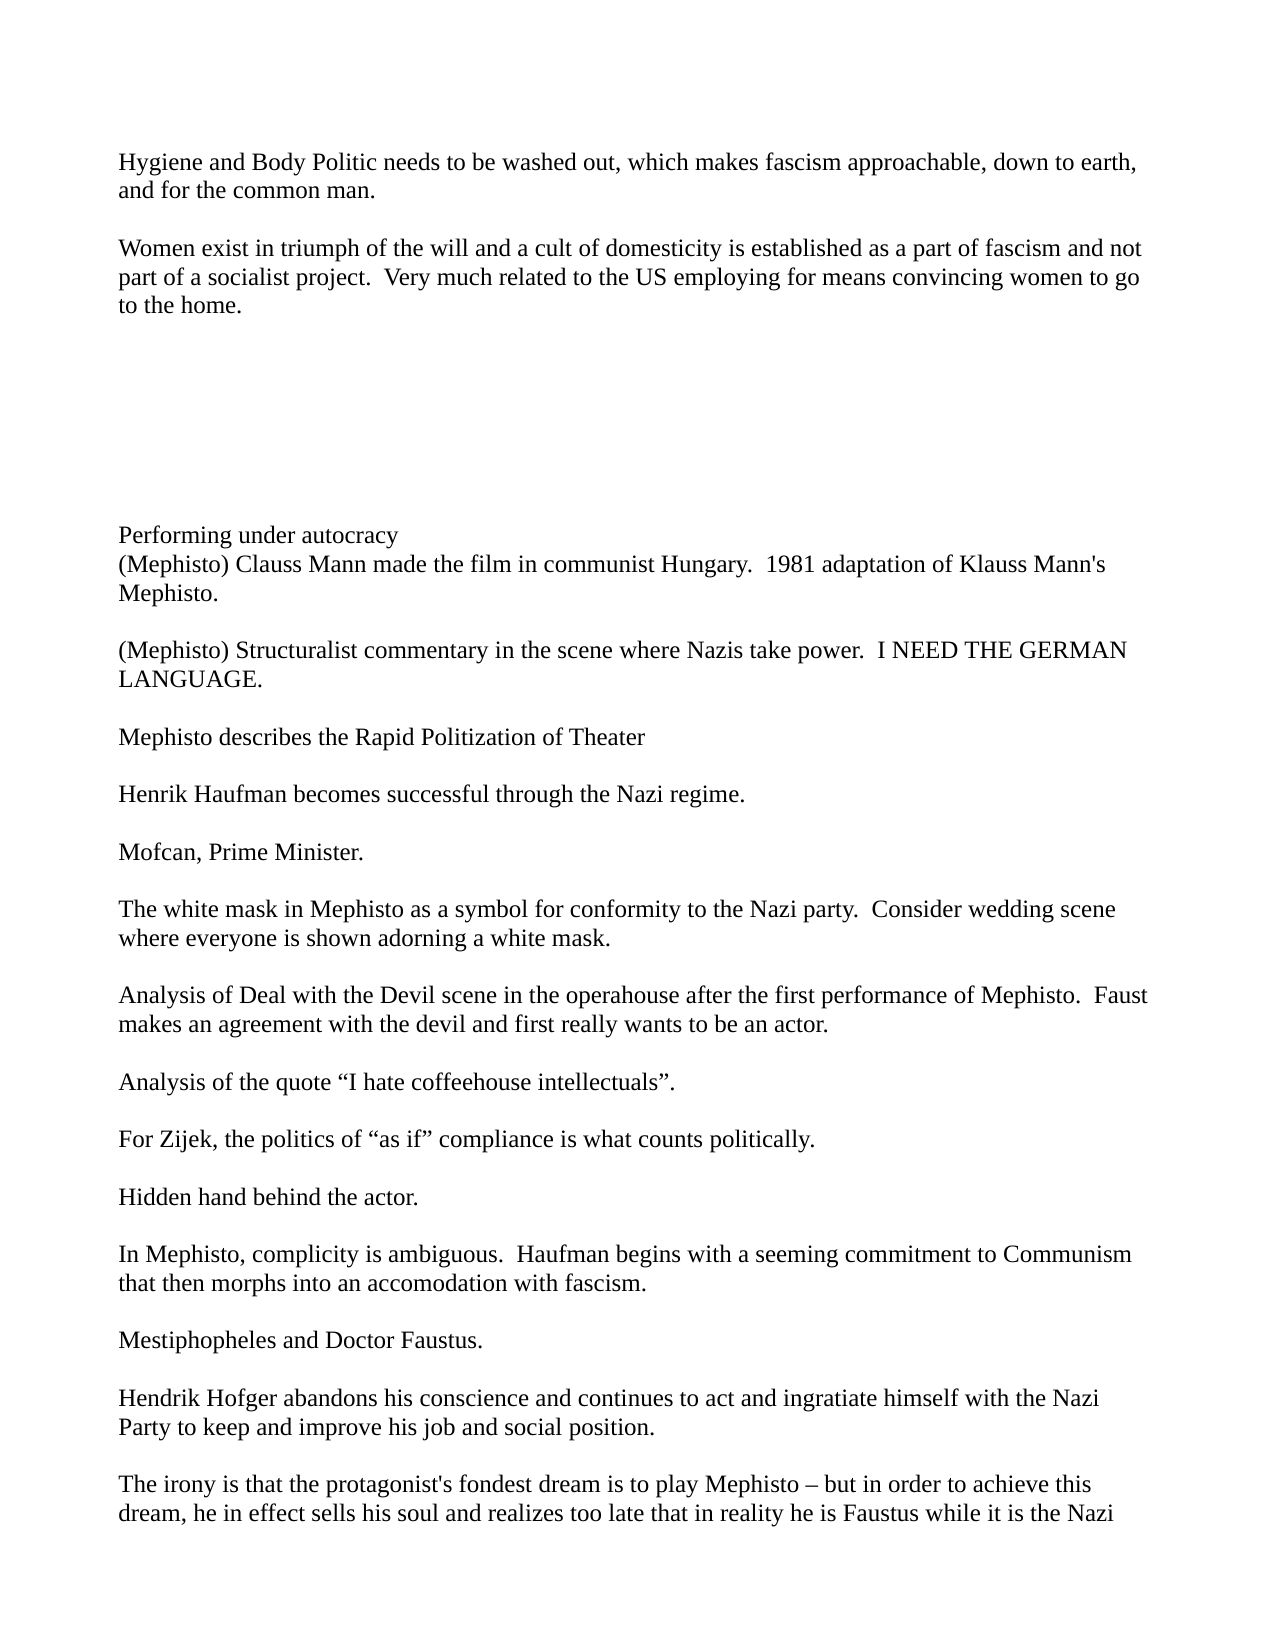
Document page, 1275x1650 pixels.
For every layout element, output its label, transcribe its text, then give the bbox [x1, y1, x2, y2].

text Hygiene and Body Politic needs to be washed out, which makes fascism approachable, down to earth, and for the common man. [118, 147, 1157, 204]
text Women exist in triumph of the will and a cult of domesticity is established as a part of fascism and not part of a socialist project. Very much related to the US employing for means convincing women to go to the home. [118, 233, 1157, 319]
text Mestiphopheles and Doctor Faustus. [118, 1326, 1157, 1354]
text (Mephisto) Clauss Mann made the film in communist Hungary. 1981 adaptation of Klauss Mann's Mephisto. [118, 549, 1157, 607]
text Mofcan, Prime Minister. [118, 837, 1157, 866]
text Henrik Haufman becomes successful through the Nazi regime. [118, 779, 1157, 808]
text In Mephisto, complicity is ambiguous. Haufman begins with a seeming commitment to Communism that then morphs into an accomodation with fascism. [118, 1239, 1157, 1297]
text Analysis of Deal with the Devil scene in the operahouse after the first performance of Mephisto. Faust makes an agreement with the devil and first really wants to be an actor. [118, 981, 1157, 1038]
text (Mephisto) Structuralist commentary in the scene where Nazis take power. I NEED THE GERMAN LANGUAGE. [118, 636, 1157, 693]
text For Zijek, the politics of “as if” compliance is what counts politically. [118, 1124, 1157, 1153]
text Analysis of the quote “I hate coffeehouse intellectuals”. [118, 1067, 1157, 1096]
text Mephisto describes the Rapid Politization of Theater [118, 722, 1157, 751]
text Performing under autocracy [118, 521, 1157, 549]
text Hendrik Hofger abandons his conscience and continues to act and ingratiate himself with the Nazi Party to keep and improve his job and social position. [118, 1383, 1157, 1441]
text The irony is that the protagonist's fondest dream is to play Mephisto – but in order to achieve this dream, he in effect sells his soul and realizes too late that in reality he is Faustus while it is the Nazi [118, 1469, 1157, 1527]
text Hidden hand behind the actor. [118, 1182, 1157, 1211]
text The white mask in Mephisto as a symbol for conformity to the Nazi party. Consider wedding scene where everyone is shown adorning a white mask. [118, 894, 1157, 952]
